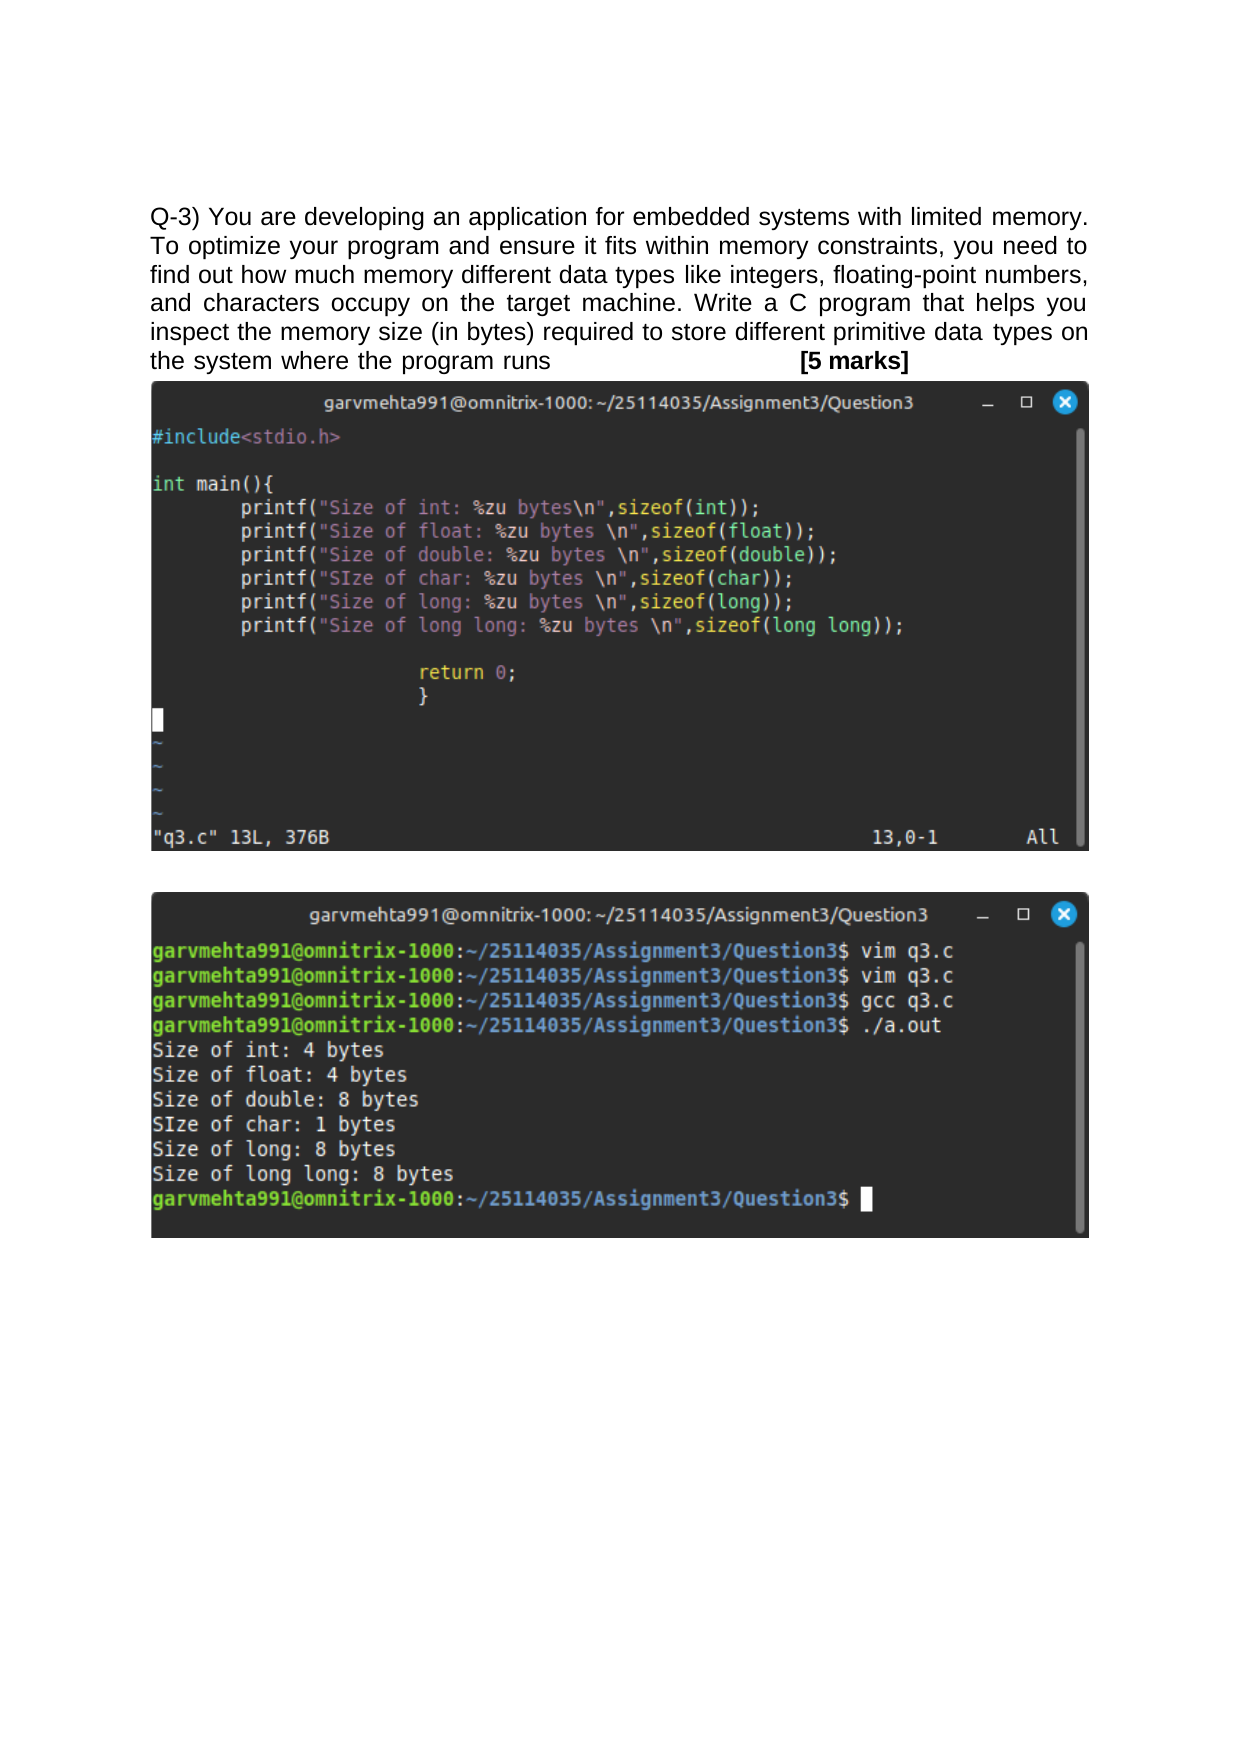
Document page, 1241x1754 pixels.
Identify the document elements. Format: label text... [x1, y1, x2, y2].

text Q-3) You are developing an application for embedded systems with limited memory. To optimize your program and ensure it fits within memory constraints, you need to find out how much memory different data types like integers, floating-point numbers, and characters occupy on the target machine. Write a C program that helps you inspect the memory size (in bytes) required to store different primitive data types on the system where the program runs [5 marks] [150, 202, 1089, 374]
picture [151, 892, 1089, 1238]
picture [151, 381, 1089, 851]
